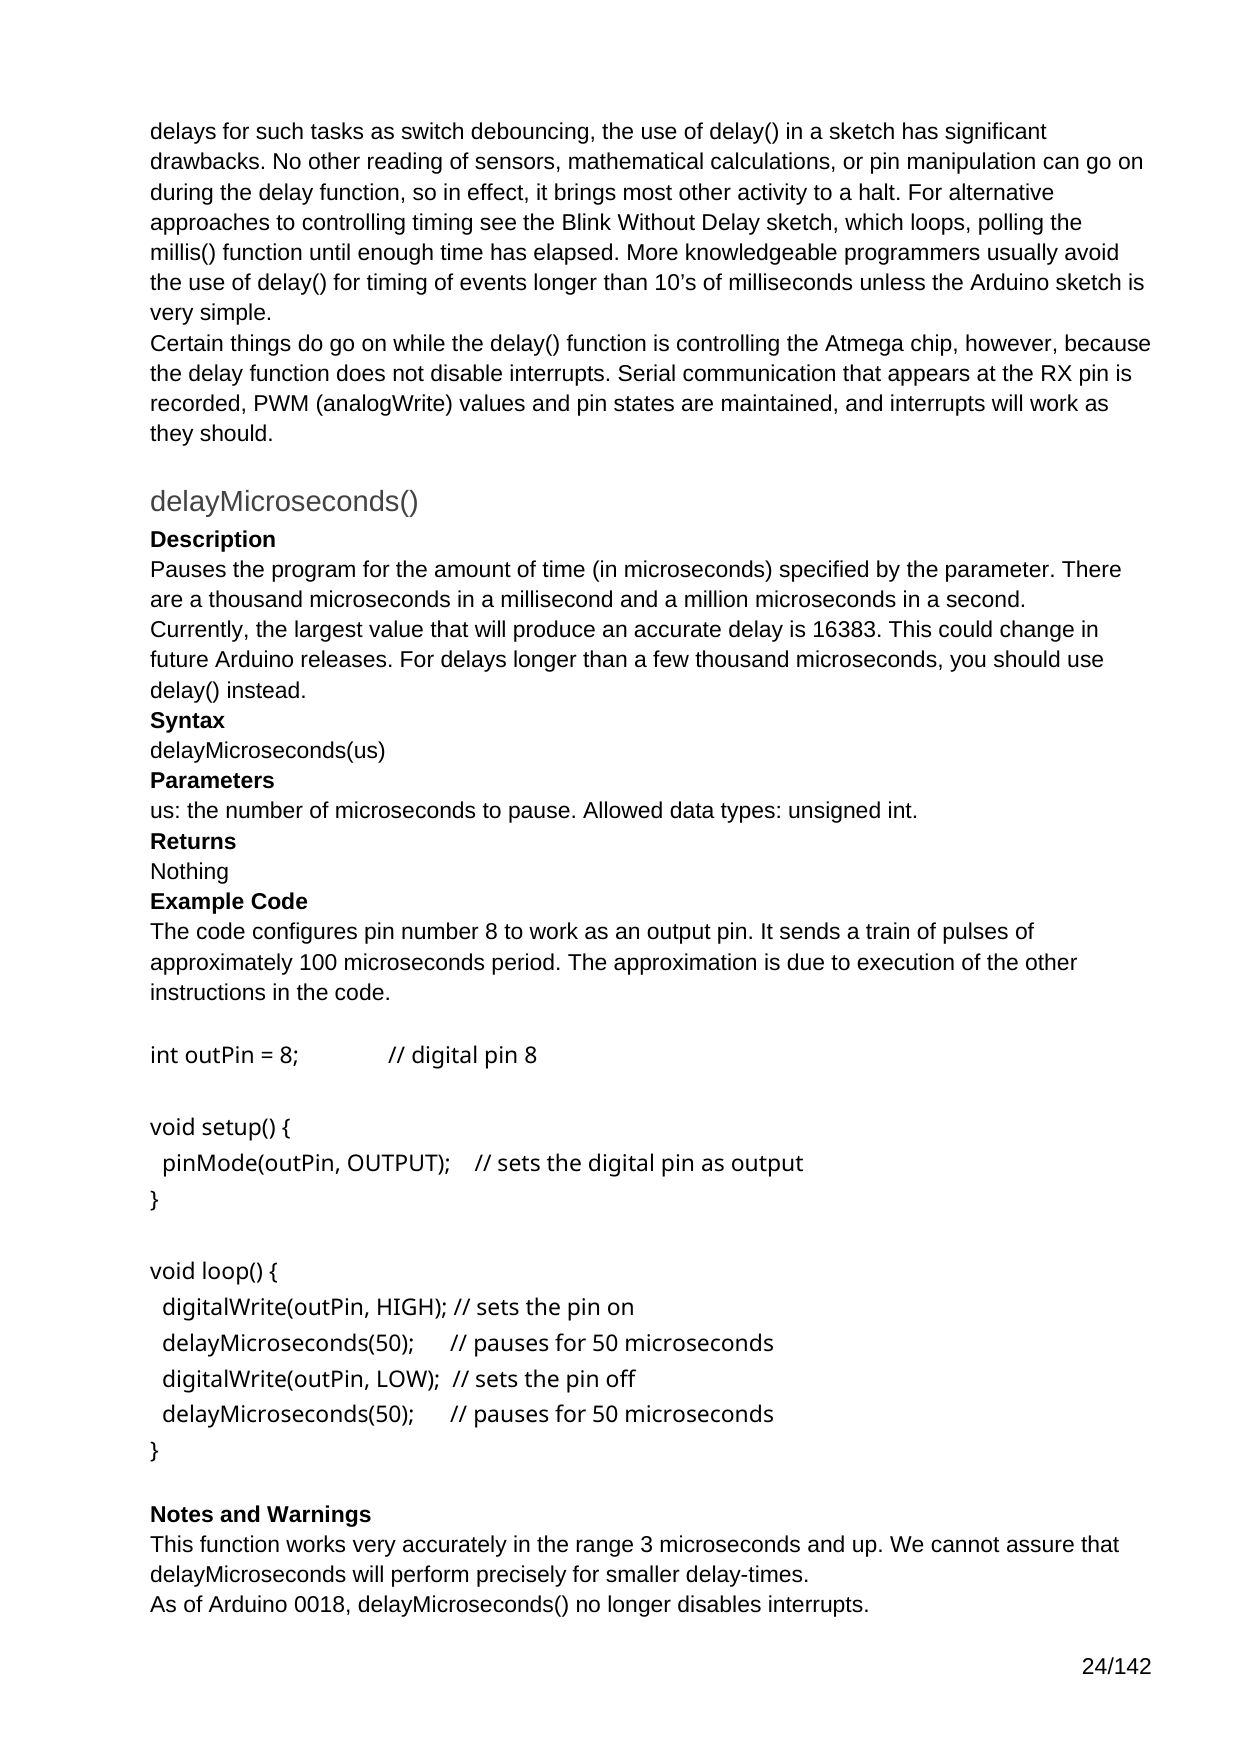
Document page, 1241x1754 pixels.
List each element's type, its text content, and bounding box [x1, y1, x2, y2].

text pinMode(outPin, OUTPUT); // sets the digital pin as output [150, 1147, 1152, 1178]
text Parameters [150, 767, 1152, 793]
text delays for such tasks as switch debouncing, the use of delay() in a sketch has significant drawbacks. No other reading of sensors, mathematical calculations, or pin manipulation can go on during the delay function, so in effect, it brings most other activity to a halt. For alternative approaches to controlling timing see the Blink Without Delay sketch, which loops, polling the millis() function until enough time has elapsed. More knowledgeable programmers usually avoid the use of delay() for timing of events longer than 10’s of milliseconds unless the Arduino sketch is very simple. [150, 118, 1152, 326]
text Description [150, 526, 1152, 552]
text us: the number of microseconds to pause. Allowed data types: unsigned int. [150, 797, 1152, 824]
text Currently, the largest value that will produce an accurate delay is 16383. This could change in future Arduino releases. For delays longer than a few thousand microseconds, you should use delay() instead. [150, 616, 1152, 703]
text This function works very accurately in the range 3 microseconds and up. We cannot assure that delayMicroseconds will perform precisely for smaller delay-times. [150, 1531, 1152, 1587]
text Returns [150, 828, 1152, 854]
text Certain things do go on while the delay() function is controlling the Atmega chip, however, because the delay function does not disable interrupts. Serial communication that appears at the RX pin is recorded, PWM (analogWrite) values and pin states are maintained, and interrupts will work as they should. [150, 329, 1152, 446]
text delayMicroseconds(us) [150, 737, 1152, 763]
text } [150, 1434, 1152, 1466]
text Pauses the program for the amount of time (in microseconds) specified by the parameter. There are a thousand microseconds in a millisecond and a million microseconds in a second. [150, 556, 1152, 612]
text digitalWrite(outPin, HIGH); // sets the pin on [150, 1291, 1152, 1322]
text delayMicroseconds(50); // pauses for 50 microseconds [150, 1398, 1152, 1430]
text } [150, 1183, 1152, 1214]
text delayMicroseconds(50); // pauses for 50 microseconds [150, 1327, 1152, 1358]
subtitle delayMicroseconds() [150, 484, 1152, 517]
text The code configures pin number 8 to work as an output pin. It sends a train of pulses of approximately 100 microseconds period. The approximation is due to execution of the other instructions in the code. [150, 918, 1152, 1005]
text digitalWrite(outPin, LOW); // sets the pin off [150, 1362, 1152, 1394]
text Example Code [150, 888, 1152, 914]
text Notes and Warnings [150, 1501, 1152, 1527]
text void setup() { [150, 1111, 1152, 1142]
text int outPin = 8; // digital pin 8 [150, 1039, 1152, 1070]
text Nothing [150, 858, 1152, 884]
text Syntax [150, 707, 1152, 733]
text As of Arduino 0018, delayMicroseconds() no longer disables interrupts. [150, 1591, 1152, 1617]
text void loop() { [150, 1255, 1152, 1286]
